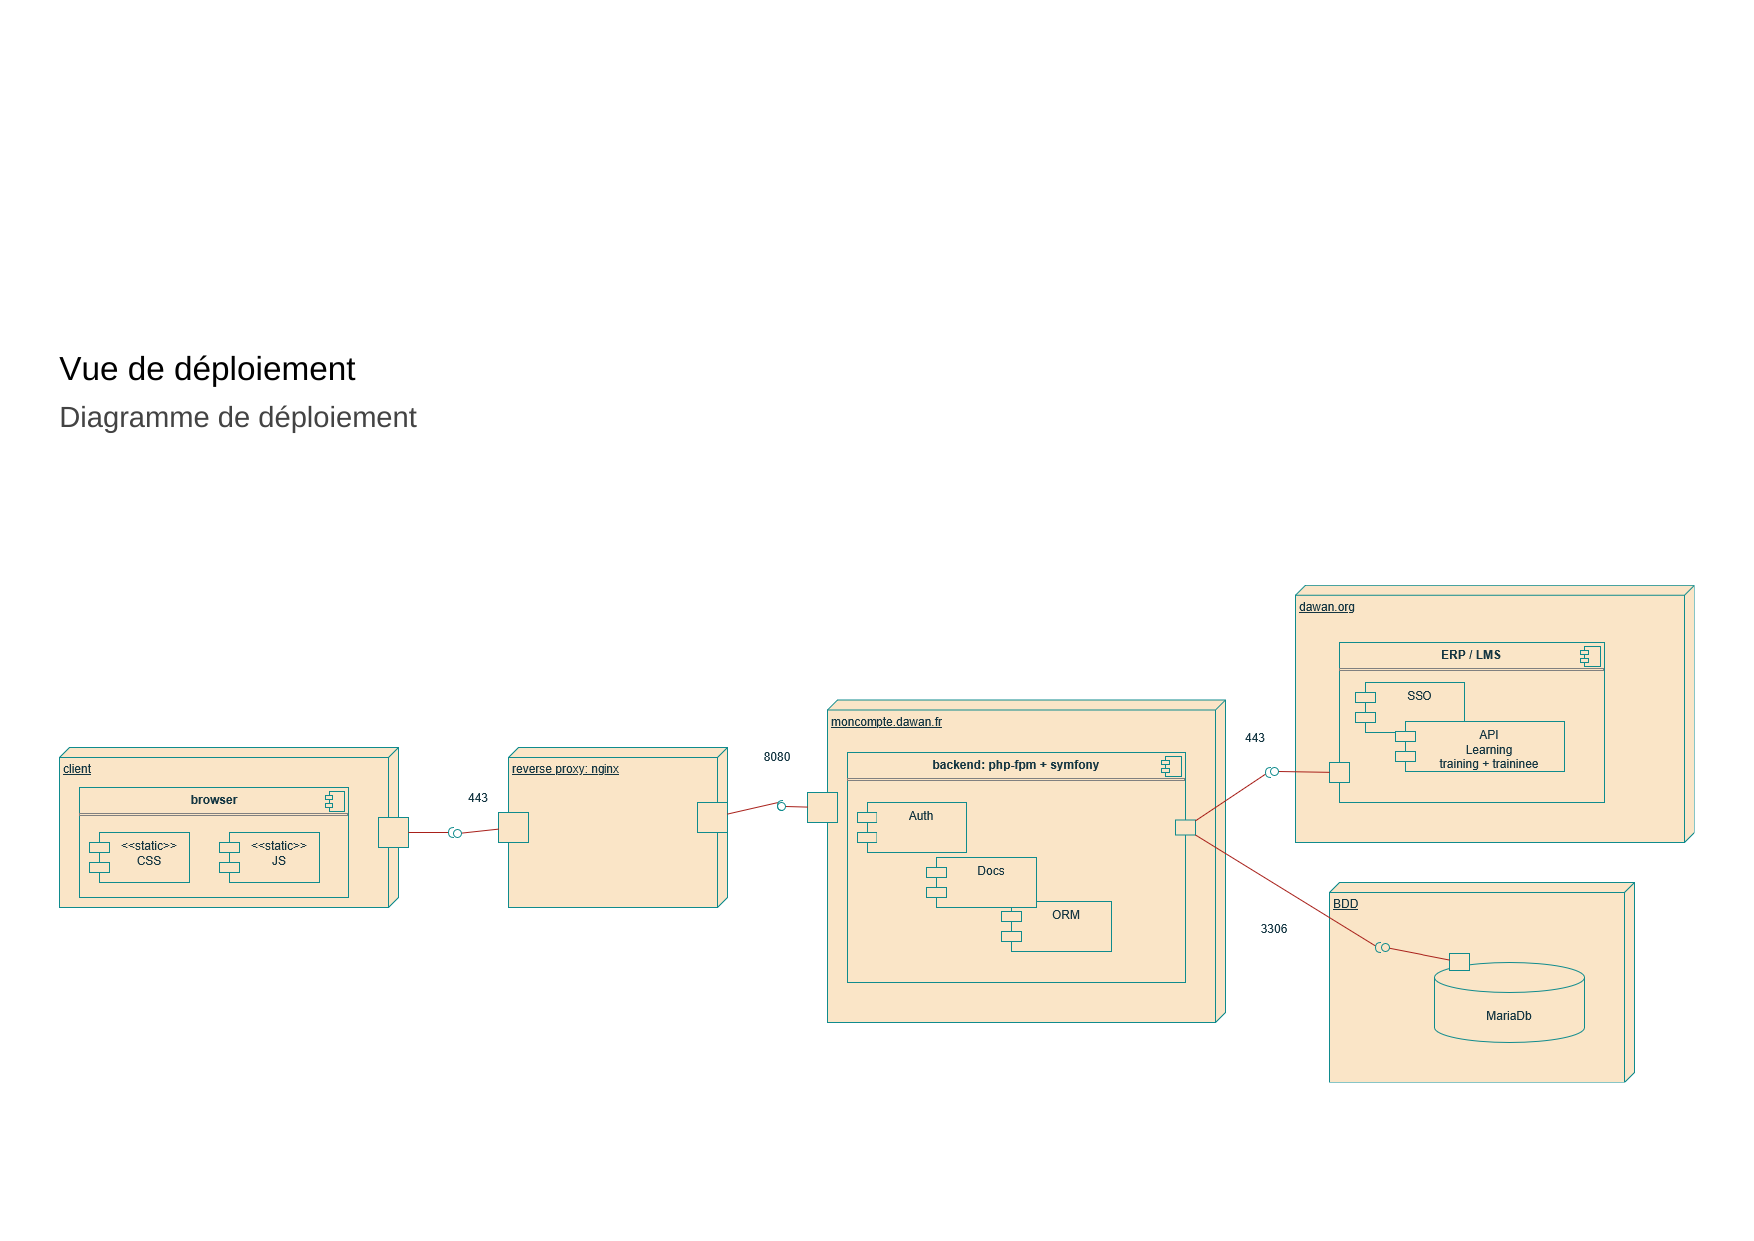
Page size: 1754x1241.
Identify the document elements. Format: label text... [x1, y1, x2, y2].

subtitle Diagramme de déploiement [59, 400, 1695, 434]
subtitle Vue de déploiement [59, 349, 1695, 388]
picture [59, 585, 1695, 1083]
